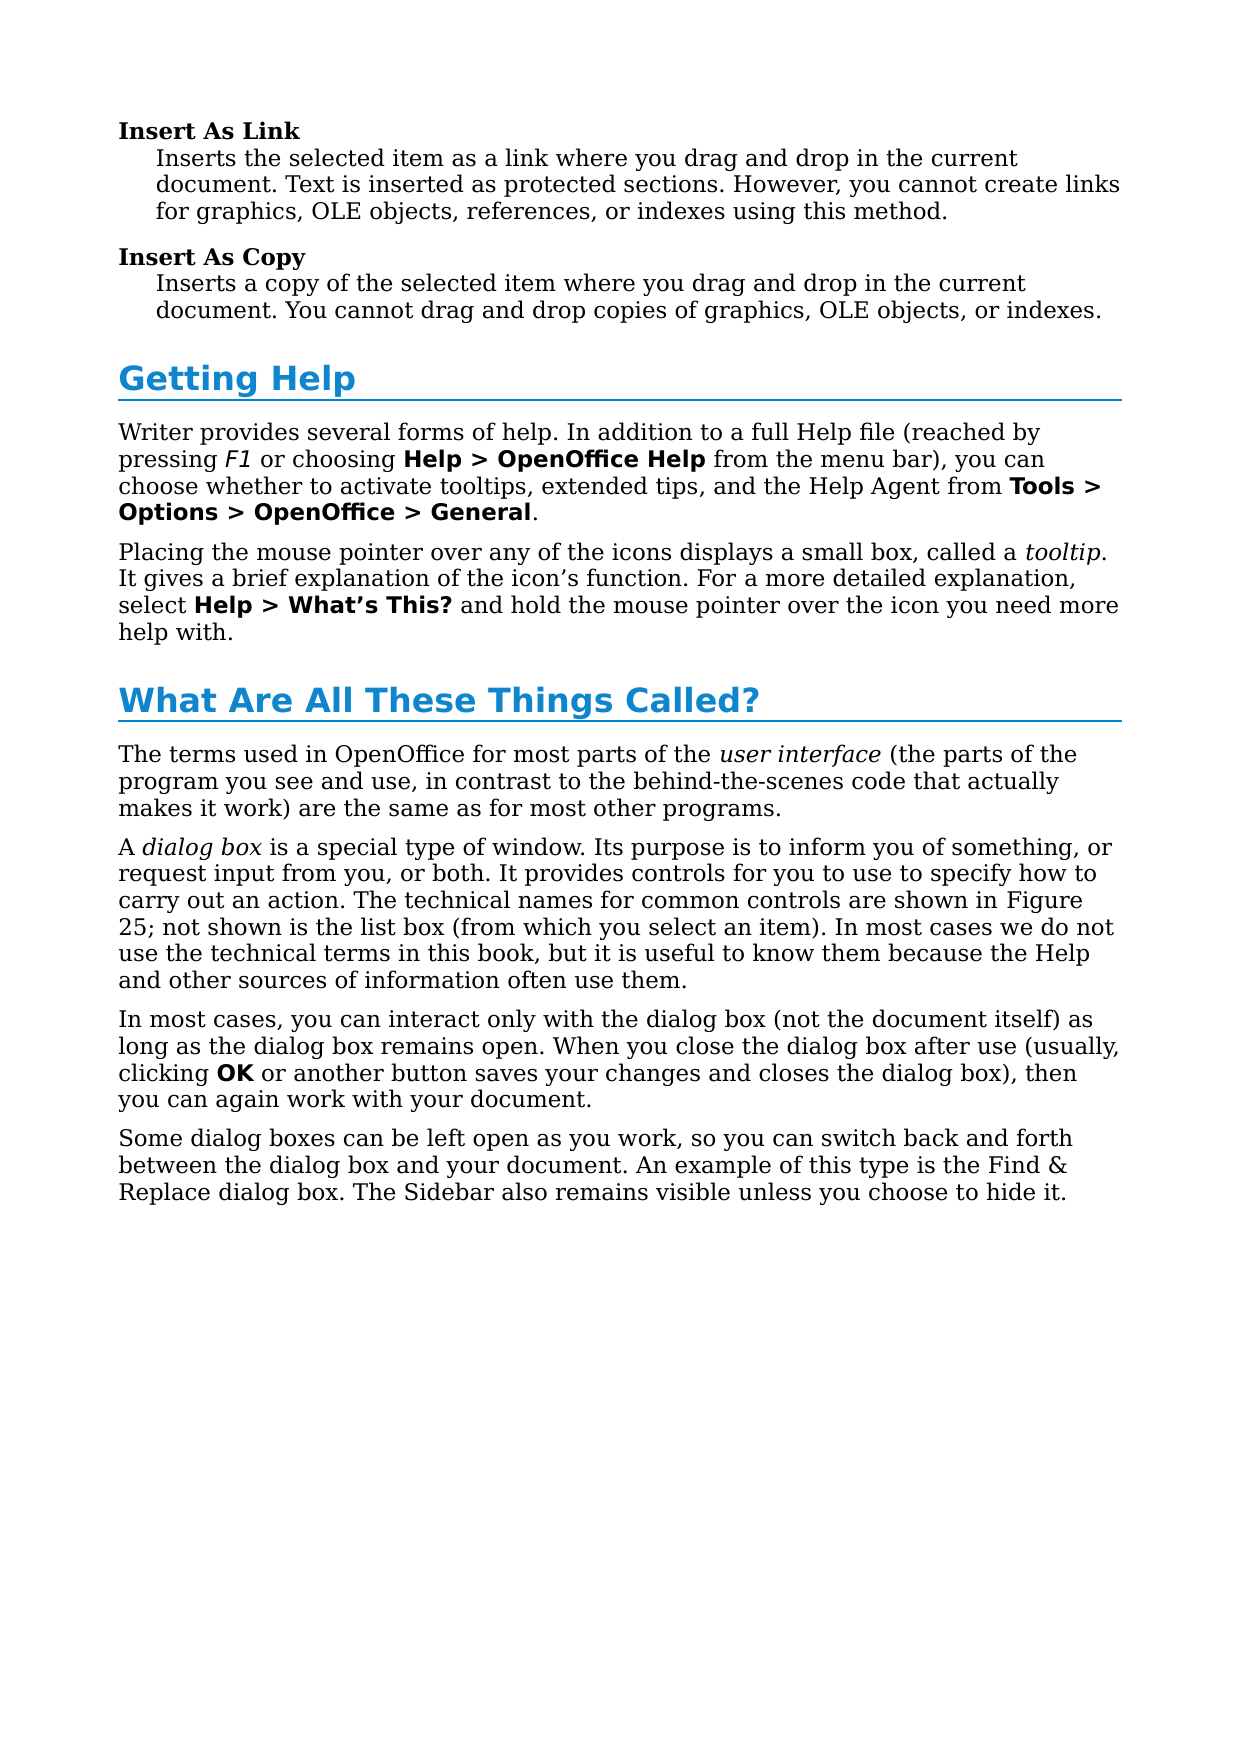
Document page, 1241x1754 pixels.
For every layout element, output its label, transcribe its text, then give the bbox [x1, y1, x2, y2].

subtitle Getting Help [118, 360, 1122, 399]
text Some dialog boxes can be left open as you work, so you can switch back and forth between the dialog box and your document. An example of this type is the Find & Replace dialog box. The Sidebar also remains visible unless you choose to hide it. [118, 1126, 1122, 1206]
subtitle What Are All These Things Called? [118, 682, 1122, 720]
text In most cases, you can interact only with the dialog box (not the document itself) as long as the dialog box remains open. When you close the dialog box after use (usually, clicking OK or another button saves your changes and closes the dialog box), then you can again work with your document. [118, 1006, 1122, 1113]
text Placing the mouse pointer over any of the icons displays a small box, called a tooltip. It gives a brief explanation of the icon’s function. For a more detailed explanation, select Help > What’s This? and hold the mouse pointer over the icon you need more help with. [118, 539, 1122, 645]
text Insert As Copy [118, 243, 1122, 270]
text Inserts the selected item as a link where you drag and drop in the current document. Text is inserted as protected sections. However, you cannot create links for graphics, OLE objects, references, or indexes using this method. [156, 145, 1122, 225]
text Writer provides several forms of help. In addition to a full Help file (reached by pressing F1 or choosing Help > OpenOffice Help from the menu bar), you can choose whether to activate tooltips, extended tips, and the Help Agent from Tools > Options > OpenOffice > General. [118, 419, 1122, 526]
text Inserts a copy of the selected item where you drag and drop in the current document. You cannot drag and drop copies of graphics, OLE objects, or indexes. [156, 270, 1122, 324]
text A dialog box is a special type of window. Its purpose is to inform you of something, or request input from you, or both. It provides controls for you to use to specify how to carry out an action. The technical names for common controls are shown in Figure 25; not shown is the list box (from which you select an item). In most cases we do not use the technical terms in this book, but it is useful to know them because the Help and other sources of information often use them. [118, 834, 1122, 994]
text The terms used in OpenOffice for most parts of the user interface (the parts of the program you see and use, in contrast to the behind-the-scenes code that actually makes it work) are the same as for most other programs. [118, 741, 1122, 821]
text Insert As Link [118, 118, 1122, 145]
